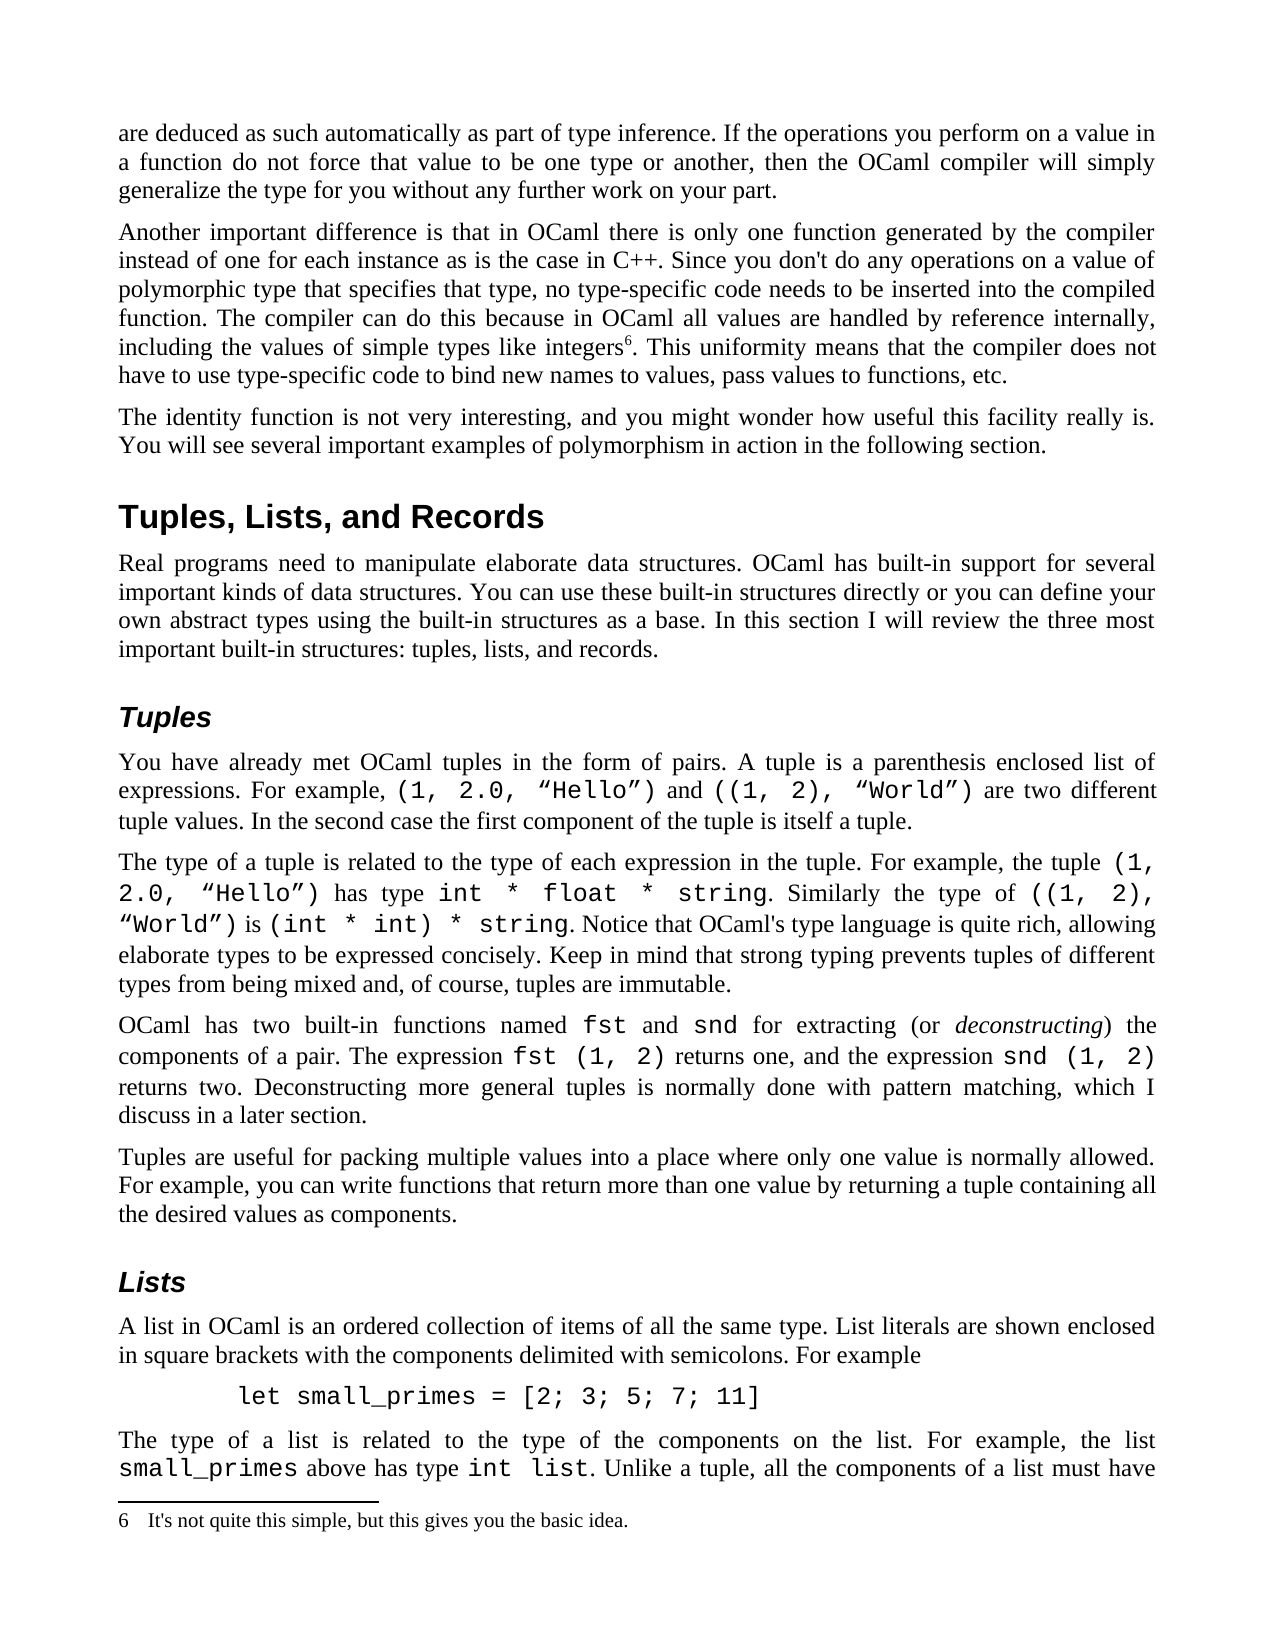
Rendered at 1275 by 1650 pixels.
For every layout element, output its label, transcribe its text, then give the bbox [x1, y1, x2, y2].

text It's not quite this simple, but this gives you the basic idea. [118, 1508, 1157, 1532]
subtitle Tuples [118, 701, 1157, 734]
text OCaml has two built-in functions named fst and snd for extracting (or deconstructing) the components of a pair. The expression fst (1, 2) returns one, and the expression snd (1, 2) returns two. Deconstructing more general tuples is normally done with pattern matching, which I discuss in a later section. [118, 1010, 1157, 1129]
text Another important difference is that in OCaml there is only one function generated by the compiler instead of one for each instance as is the case in C++. Since you don't do any operations on a value of polymorphic type that specifies that type, no type-specific code needs to be inserted into the compiled function. The compiler can do this because in OCaml all values are handled by reference internally, including the values of simple types like integers. This uniformity means that the compiler does not have to use type-specific code to bind new names to values, pass values to functions, etc. [118, 217, 1157, 389]
text The type of a list is related to the type of the components on the list. For example, the list small_primes above has type int list. Unlike a tuple, all the components of a list must have [118, 1425, 1157, 1484]
text A list in OCaml is an ordered collection of items of all the same type. List literals are shown enclosed in square brackets with the components delimited with semicolons. For example [118, 1311, 1157, 1369]
text The identity function is not very interesting, and you might wonder how useful this facility really is. You will see several important examples of polymorphism in action in the following section. [118, 402, 1157, 459]
text You have already met OCaml tuples in the form of pairs. A tuple is a parenthesis enclosed list of expressions. For example, (1, 2.0, “Hello”) and ((1, 2), “World”) are two different tuple values. In the second case the first component of the tuple is itself a tuple. [118, 747, 1157, 835]
text Tuples are useful for packing multiple values into a place where only one value is normally allowed. For example, you can write functions that return more than one value by returning a tuple containing all the desired values as components. [118, 1142, 1157, 1228]
subtitle Tuples, Lists, and Records [118, 497, 1157, 536]
text The type of a tuple is related to the type of each expression in the tuple. For example, the tuple (1, 2.0, “Hello”) has type int * float * string. Similarly the type of ((1, 2), “World”) is (int * int) * string. Notice that OCaml's type language is quite rich, allowing elaborate types to be expressed concisely. Keep in mind that strong typing prevents tuples of different types from being mixed and, of course, tuples are immutable. [118, 847, 1157, 997]
text Real programs need to manipulate elaborate data structures. OCaml has built-in support for several important kinds of data structures. You can use these built-in structures directly or you can define your own abstract types using the built-in structures as a base. In this section I will review the three most important built-in structures: tuples, lists, and records. [118, 548, 1157, 663]
text let small_primes = [2; 3; 5; 7; 11] [118, 1381, 1157, 1412]
subtitle Lists [118, 1265, 1157, 1299]
text are deduced as such automatically as part of type inference. If the operations you perform on a value in a function do not force that value to be one type or another, then the OCaml compiler will simply generalize the type for you without any further work on your part. [118, 118, 1157, 204]
